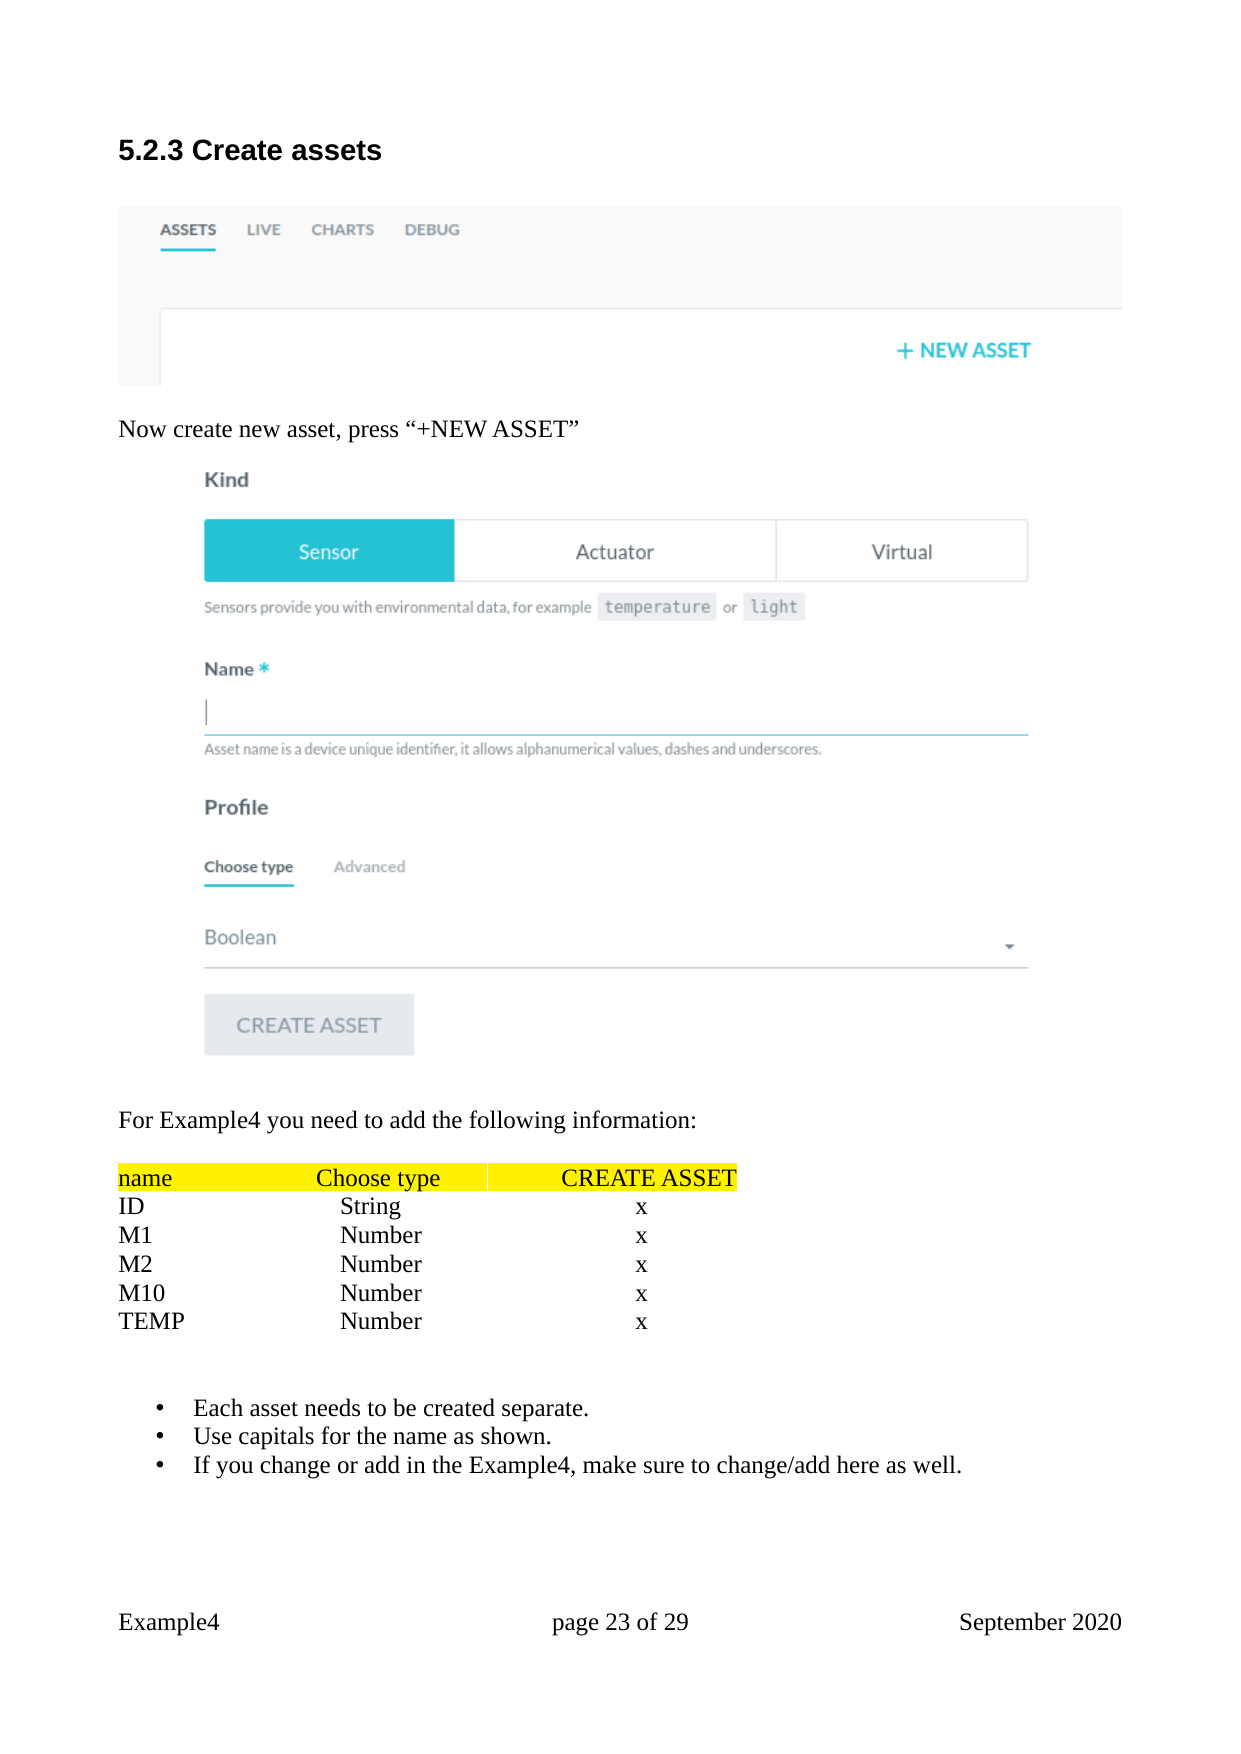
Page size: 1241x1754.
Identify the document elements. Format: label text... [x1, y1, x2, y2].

subtitle 5.2.3 Create assets [118, 133, 1122, 166]
text M10 Number x [118, 1278, 1122, 1306]
text M2 Number x [118, 1249, 1122, 1278]
text M1 Number x [118, 1220, 1122, 1249]
text TEMP Number x [118, 1306, 1122, 1335]
picture [171, 443, 1069, 1077]
text For Example4 you need to add the following information: [118, 1105, 1122, 1134]
text Now create new asset, press “+NEW ASSET” [118, 414, 1122, 443]
text name Choose type CREATE ASSET [118, 1163, 1122, 1191]
text ID String x [118, 1191, 1122, 1220]
list Use capitals for the name as shown. [156, 1421, 1122, 1450]
list Each asset needs to be created separate. [156, 1393, 1122, 1421]
list If you change or add in the Example4, make sure to change/add here as well. [156, 1450, 1122, 1479]
picture [118, 207, 1123, 386]
